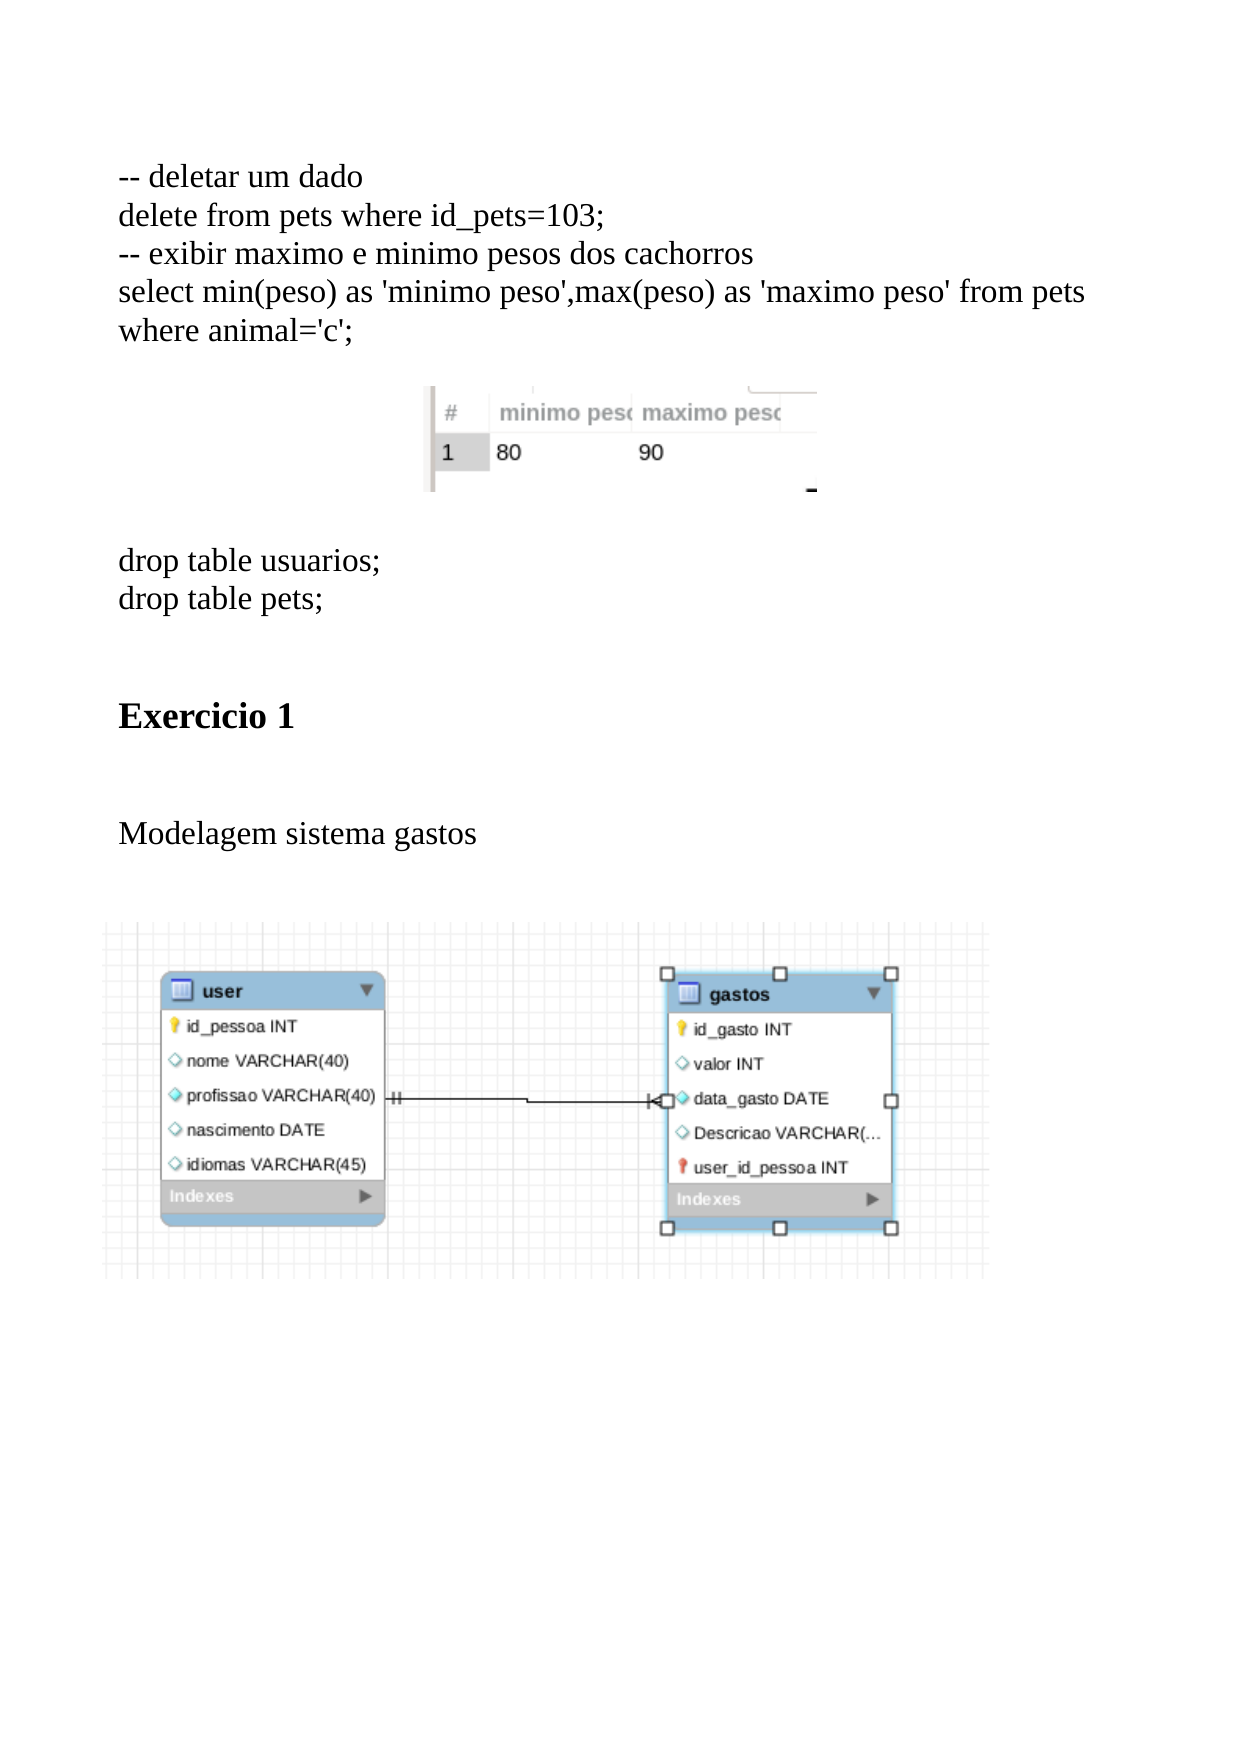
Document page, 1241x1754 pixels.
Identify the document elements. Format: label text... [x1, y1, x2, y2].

text drop table usuarios; [118, 540, 1122, 578]
picture [423, 386, 817, 492]
picture [102, 922, 990, 1279]
text -- exibir maximo e minimo pesos dos cachorros [118, 233, 1122, 271]
text delete from pets where id_pets=103; [118, 195, 1122, 233]
text Modelagem sistema gastos [118, 813, 1122, 851]
text drop table pets; [118, 578, 1122, 616]
text -- deletar um dado [118, 156, 1122, 195]
text select min(peso) as 'minimo peso',max(peso) as 'maximo peso' from pets where animal='c'; [118, 271, 1122, 348]
text Exercicio 1 [118, 693, 1122, 736]
